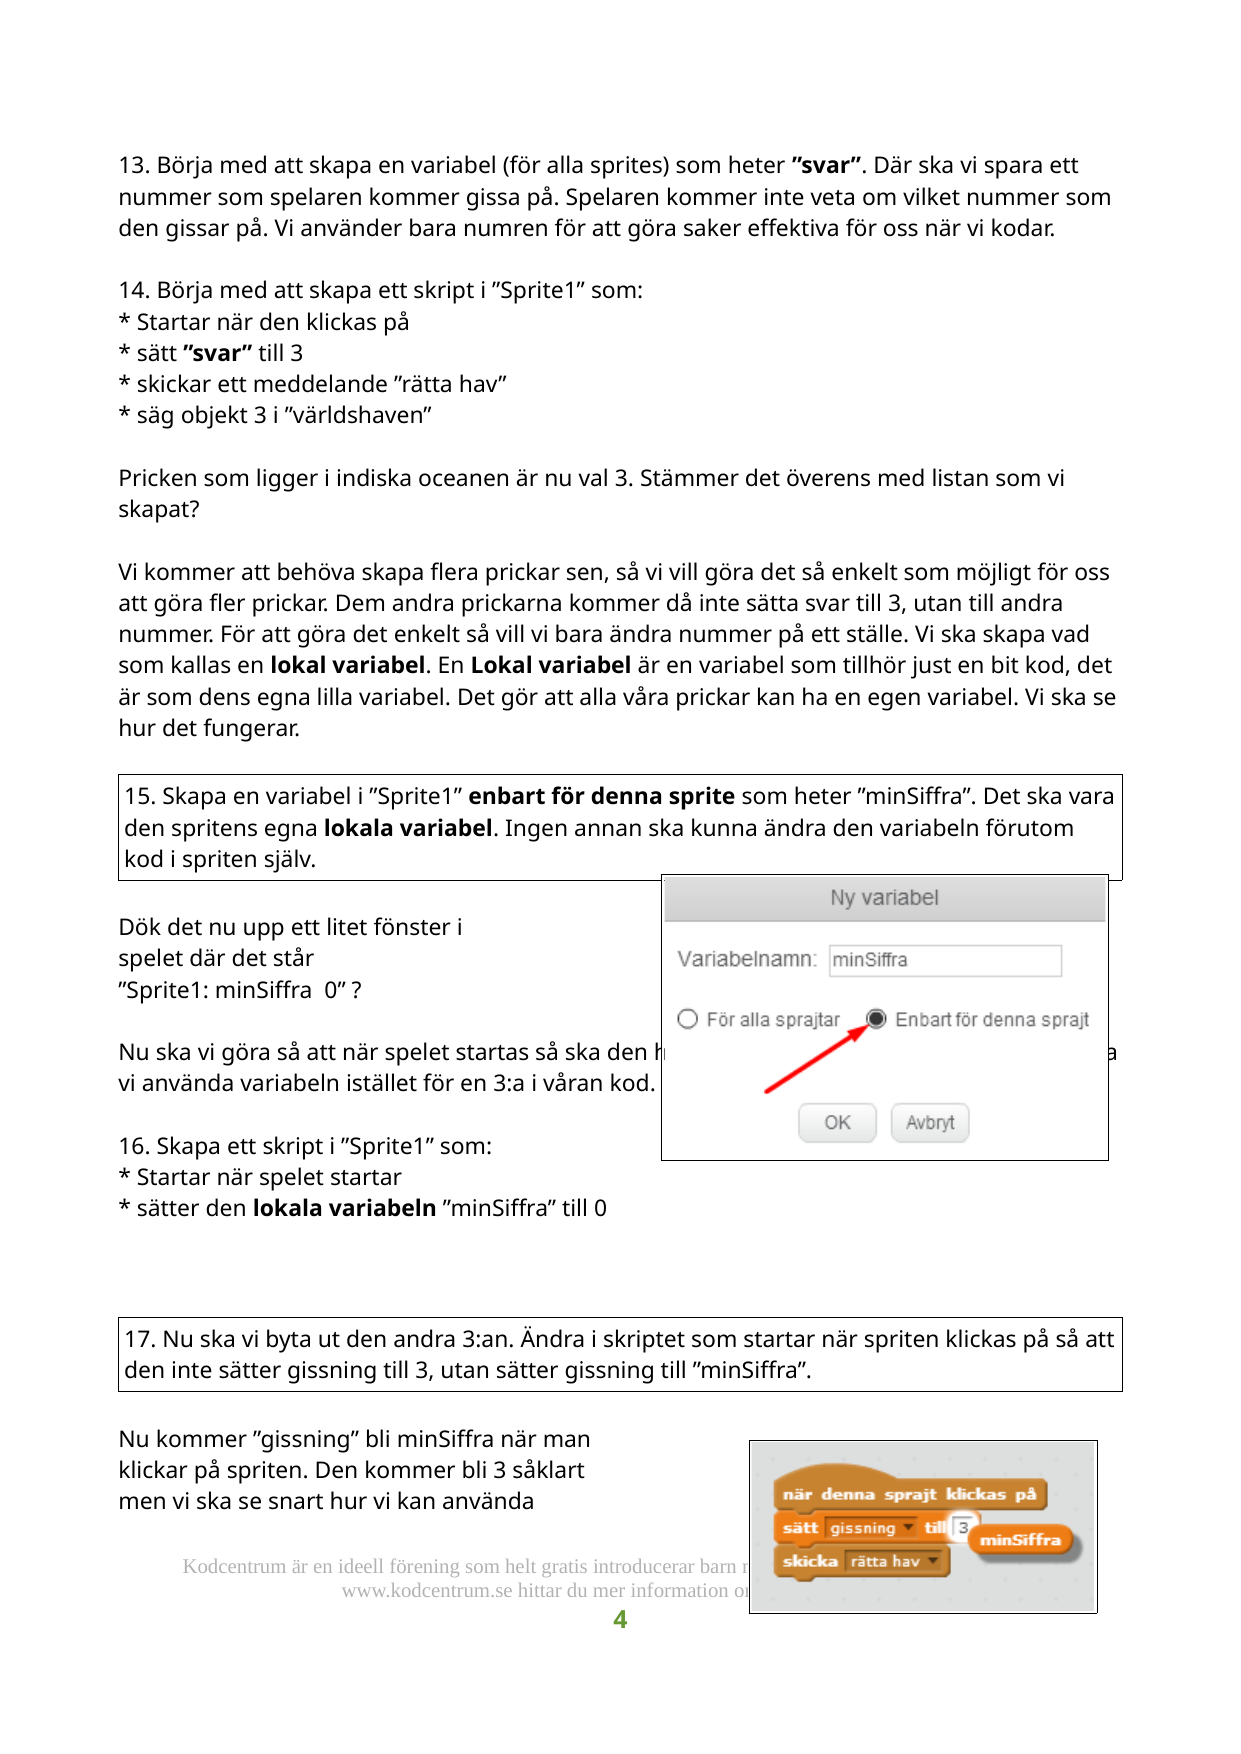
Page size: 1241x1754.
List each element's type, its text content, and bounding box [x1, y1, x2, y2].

text [1109, 942, 1122, 973]
text * Startar när spelet startar [118, 1161, 1122, 1192]
text men vi ska se snart hur vi kan använda [118, 1485, 749, 1516]
text 14. Börja med att skapa ett skript i ”Sprite1” som: [118, 274, 1122, 306]
text * sätt ”svar” till 3 [118, 337, 1122, 368]
text Vi kommer att behöva skapa flera prickar sen, så vi vill göra det så enkelt som möjligt för oss att göra fler prickar. Dem andra prickarna kommer då inte sätta svar till 3, utan till andra nummer. För att göra det enkelt så vill vi bara ändra nummer på ett ställe. Vi ska skapa vad som kallas en lokal variabel. En Lokal variabel är en variabel som tillhör just en bit kod, det är som dens egna lilla variabel. Det gör att alla våra prickar kan ha en egen variabel. Vi ska se hur det fungerar. [118, 556, 1122, 743]
table_header 17. Nu ska vi byta ut den andra 3:an. Ändra i skriptet som startar när spriten klickas på så att den inte sätter gissning till 3, utan sätter gissning till ”minSiffra”. [119, 1318, 1122, 1391]
picture [751, 1442, 1094, 1611]
text Nu kommer ”gissning” bli minSiffra när man [118, 1423, 1122, 1454]
text 13. Börja med att skapa en variabel (för alla sprites) som heter ”svar”. Där ska vi spara ett nummer som spelaren kommer gissa på. Spelaren kommer inte veta om vilket nummer som den gissar på. Vi använder bara numren för att göra saker effektiva för oss när vi kodar. [118, 149, 1122, 243]
text klickar på spriten. Den kommer bli 3 såklart [118, 1454, 749, 1485]
table_header 17. Nu ska vi byta ut den andra 3:an. Ändra i skriptet som startar när spriten klickas på så att den inte sätter gissning till 3, utan sätter gissning till ”minSiffra”. [750, 1441, 1097, 1613]
text Pricken som ligger i indiska oceanen är nu val 3. Stämmer det överens med listan som vi skapat? [118, 462, 1122, 524]
text spelet där det står [118, 942, 661, 973]
text * skickar ett meddelande ”rätta hav” [118, 368, 1122, 399]
text Nu ska vi göra så att när spelet startas så ska den här lokala variabeln sättas till 3 och sen ska vi använda variabeln istället för en 3:a i våran kod. [118, 1036, 661, 1098]
table_header 15. Skapa en variabel i ”Sprite1” enbart för denna sprite som heter ”minSiffra”. Det ska vara den spritens egna lokala variabel. Ingen annan ska kunna ändra den variabeln förutom kod i spriten själv. [662, 875, 1108, 1160]
text * Startar när den klickas på [118, 306, 1122, 337]
text 16. Skapa ett skript i ”Sprite1” som: [118, 1130, 661, 1161]
text * säg objekt 3 i ”världshaven” [118, 399, 1122, 431]
table_header 15. Skapa en variabel i ”Sprite1” enbart för denna sprite som heter ”minSiffra”. Det ska vara den spritens egna lokala variabel. Ingen annan ska kunna ändra den variabeln förutom kod i spriten själv. [119, 775, 1122, 880]
text * sätter den lokala variabeln ”minSiffra” till 0 [118, 1192, 1122, 1223]
text ”Sprite1: minSiffra 0” ? [118, 973, 661, 1005]
text Dök det nu upp ett litet fönster i [118, 911, 661, 942]
picture [664, 877, 1106, 1157]
